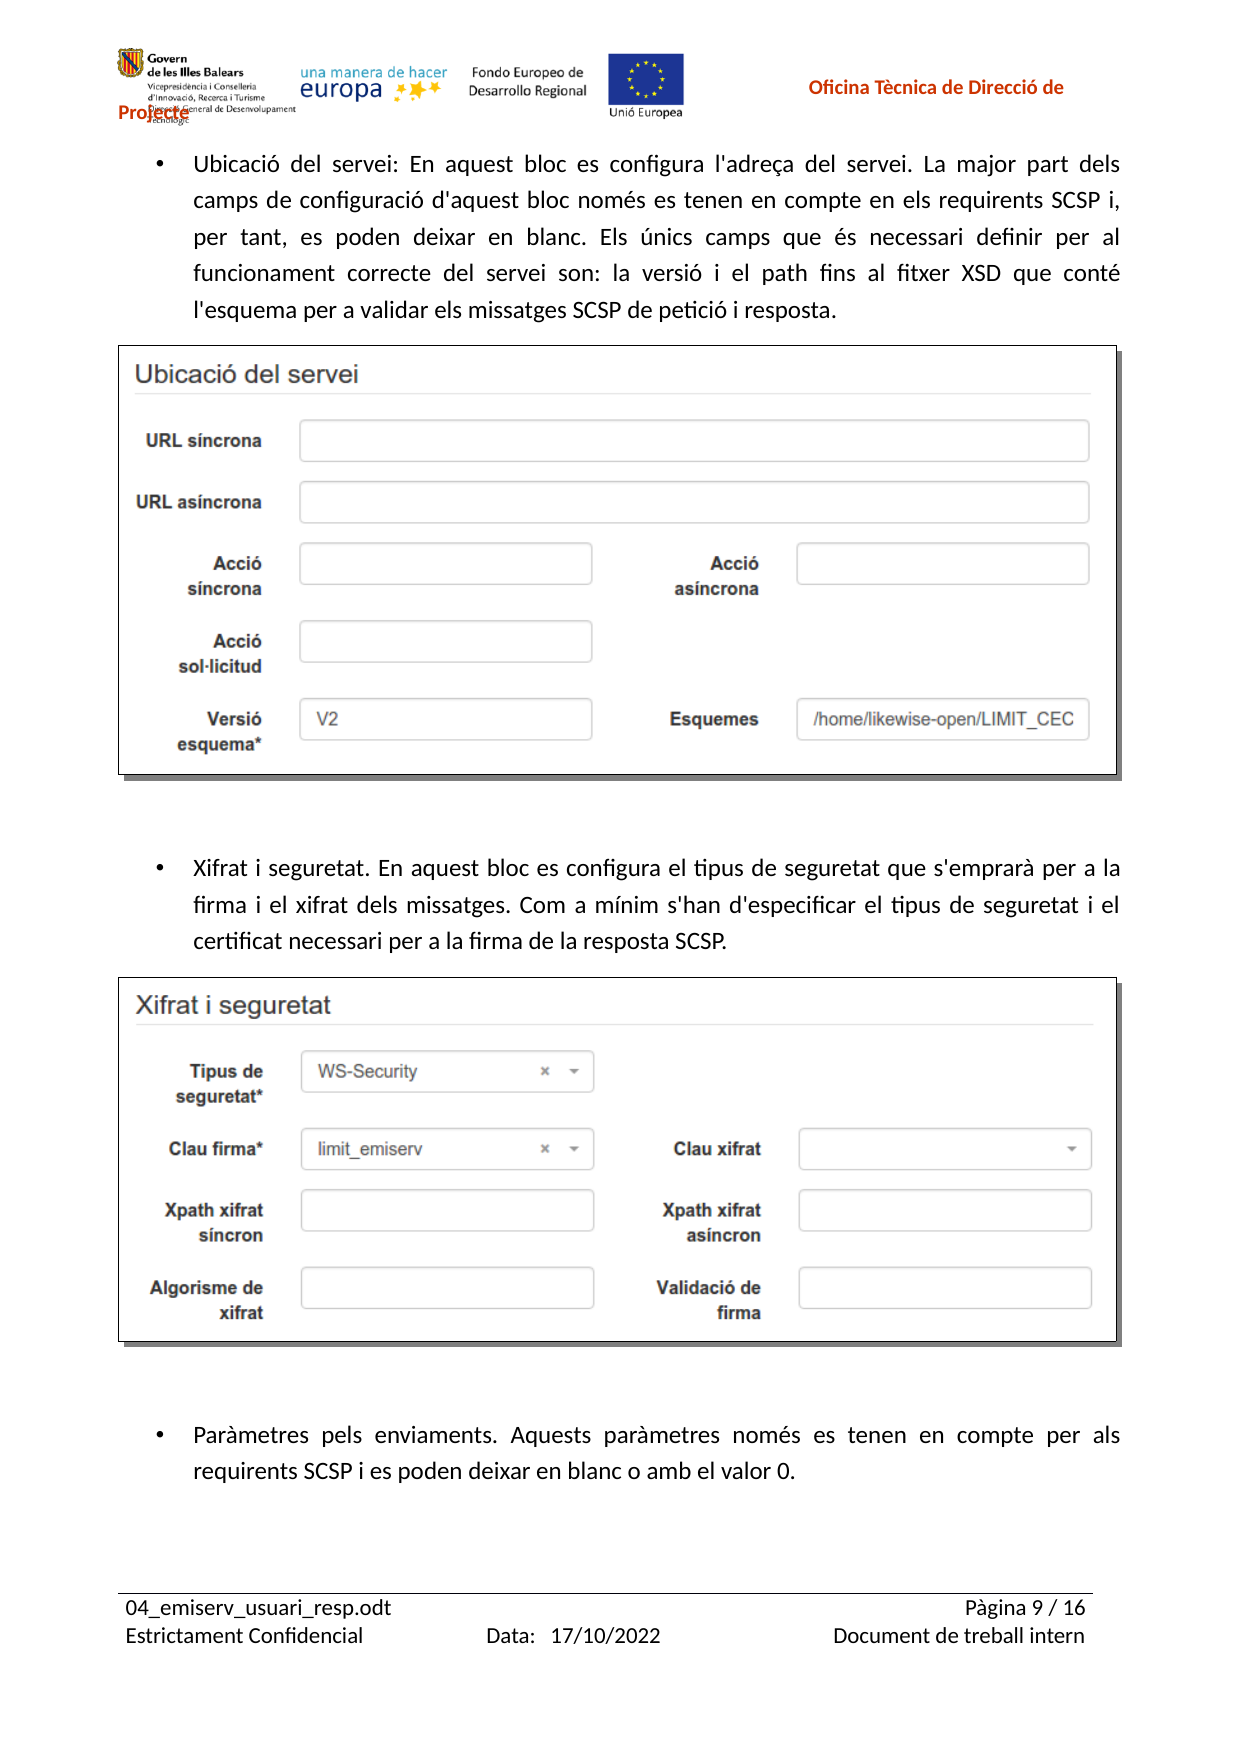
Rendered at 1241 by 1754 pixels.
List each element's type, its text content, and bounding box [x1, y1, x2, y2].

picture [121, 979, 1114, 1338]
list Xifrat i seguretat. En aquest bloc es configura el tipus de seguretat que s'emprarà per a la firma i el xifrat dels missatges. Com a mínim s'han d'especificar el tipus de seguretat i el certificat necessari per a la firma de la resposta SCSP. [156, 852, 1122, 956]
list Ubicació del servei: En aquest bloc es configura l'adreça del servei. La major part dels camps de configuració d'aquest bloc només es tenen en compte en els requirents SCSP i, per tant, es poden deixar en blanc. Els únics camps que és necessari definir per al funcionament correcte del servei son: la versió i el path fins al fitxer XSD que conté l'esquema per a validar els missatges SCSP de petició i resposta. [156, 148, 1122, 324]
list Paràmetres pels enviaments. Aquests paràmetres només es tenen en compte per als requirents SCSP i es poden deixar en blanc o amb el valor 0. [156, 1419, 1122, 1486]
picture [117, 48, 685, 126]
picture [121, 348, 1114, 772]
